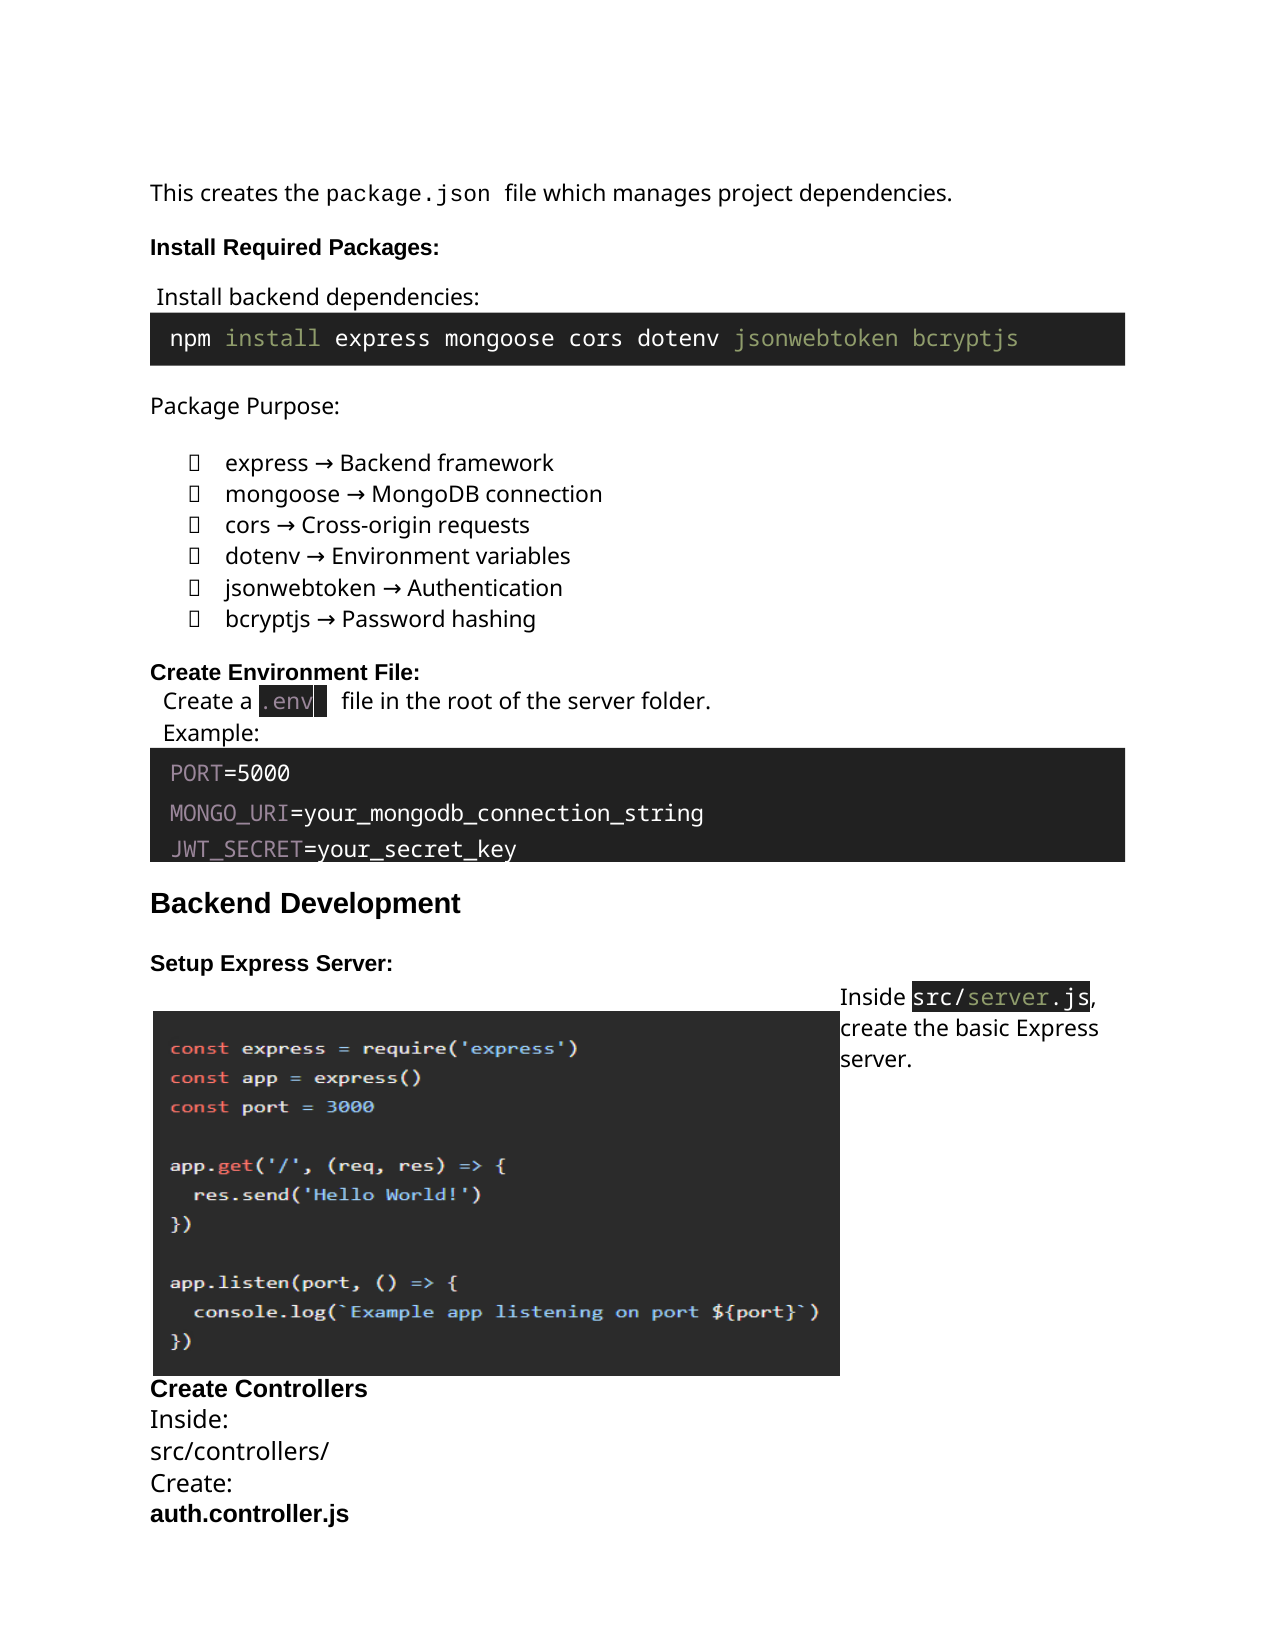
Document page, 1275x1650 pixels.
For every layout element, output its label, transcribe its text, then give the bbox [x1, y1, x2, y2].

text Package Purpose: [150, 390, 1162, 421]
list bcryptjs → Password hashing [187, 603, 1162, 634]
subtitle Create Environment File: [150, 659, 1162, 685]
list dotenv → Environment variables [187, 540, 1162, 571]
text This creates the package.json file which manages project dependencies. [150, 177, 1162, 208]
text Create a .env file in the root of the server folder. Example: [163, 685, 753, 747]
list cors → Cross-origin requests [187, 509, 1162, 540]
list mongoose → MongoDB connection [187, 478, 1162, 509]
subtitle Install Required Packages: [150, 234, 1162, 261]
text Create Controllers Inside: src/controllers/ Create: auth.controller.js [150, 1109, 394, 1528]
text Install backend dependencies: [156, 281, 1162, 313]
list express → Backend framework [187, 446, 1162, 478]
subtitle Setup Express Server: [150, 950, 1162, 977]
text Inside src/server.js, create the basic Express server. [150, 981, 1162, 1074]
list jsonwebtoken → Authentication [187, 571, 1162, 603]
picture [153, 1011, 840, 1376]
subtitle Backend Development [150, 886, 1162, 920]
